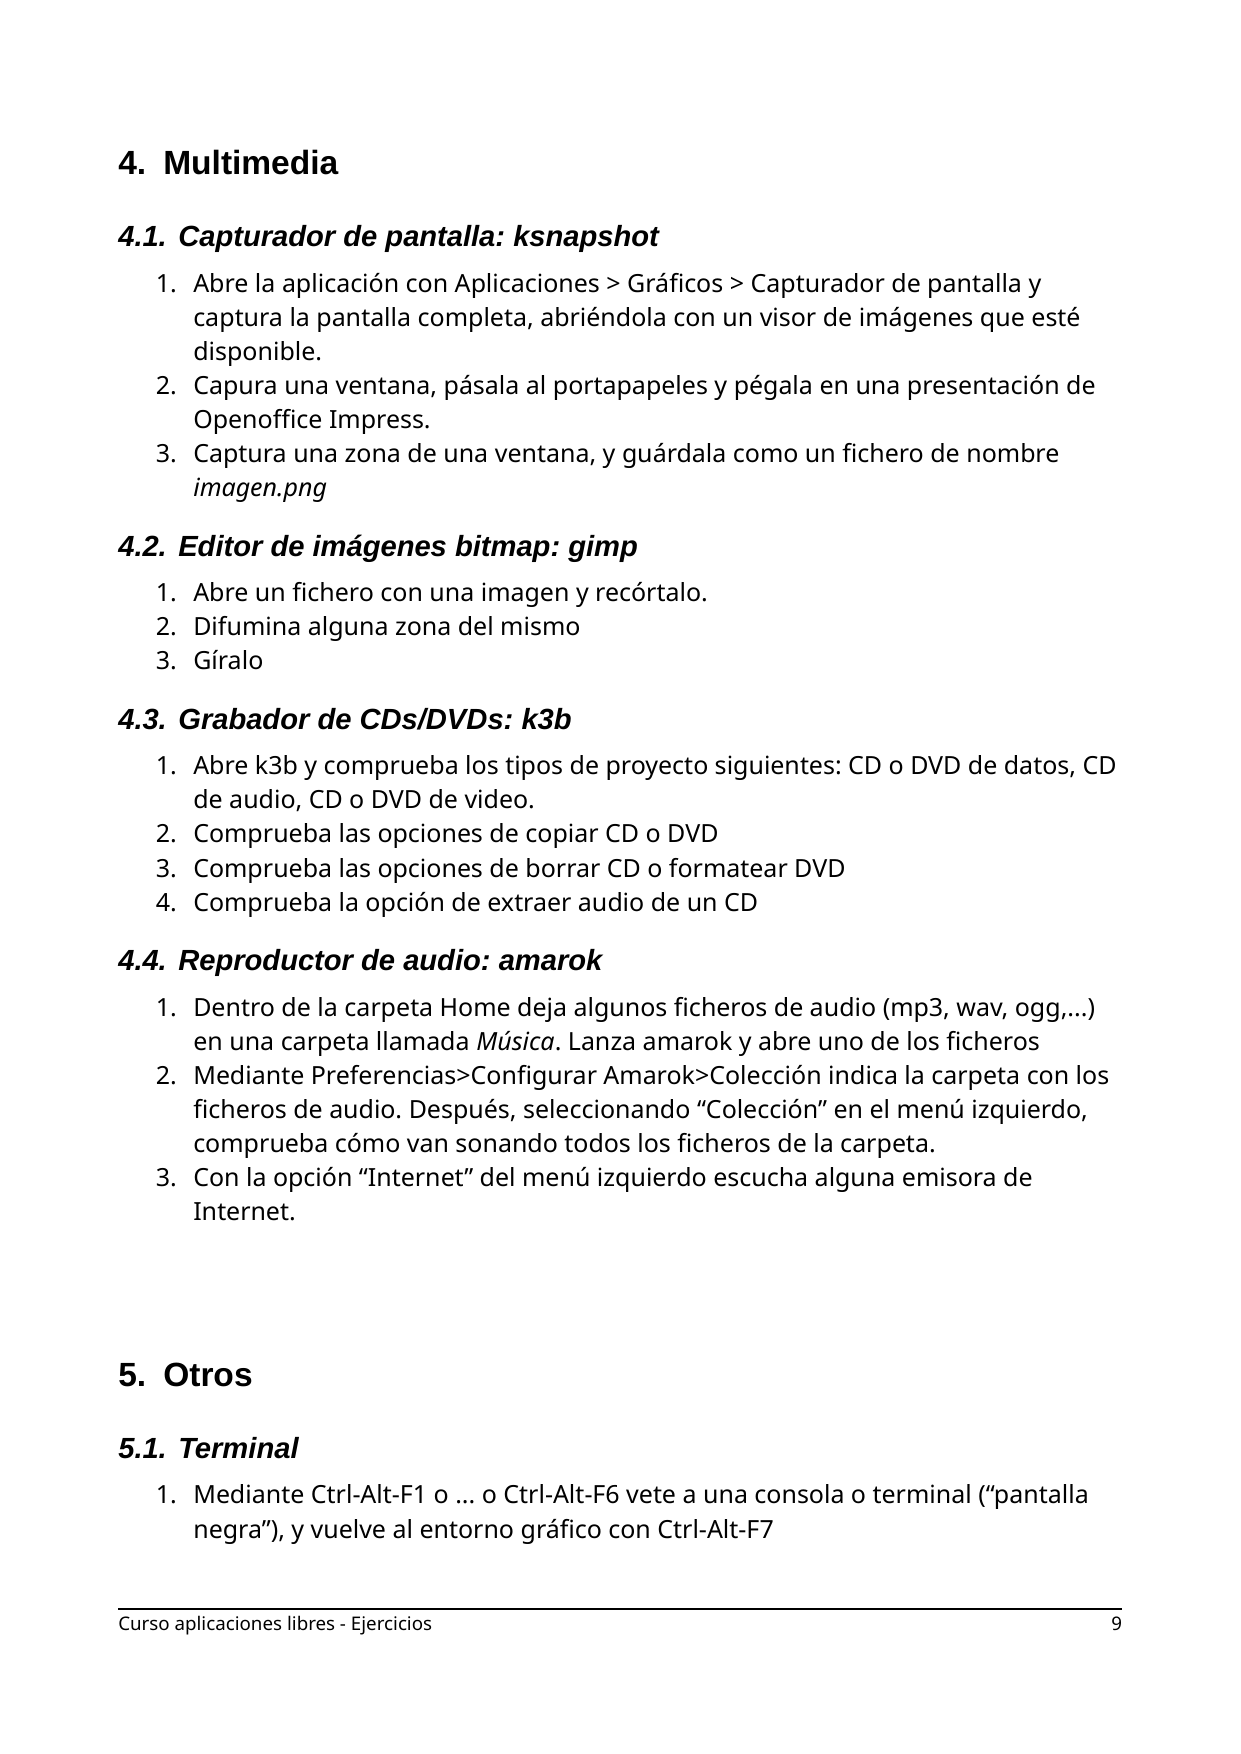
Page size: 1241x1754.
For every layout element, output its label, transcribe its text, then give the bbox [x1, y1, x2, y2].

subtitle Capturador de pantalla: ksnapshot [118, 219, 1122, 253]
list Captura una zona de una ventana, y guárdala como un fichero de nombre imagen.png [156, 436, 1122, 504]
list Gíralo [156, 643, 1122, 677]
list Difumina alguna zona del mismo [156, 609, 1122, 643]
list Con la opción “Internet” del menú izquierdo escucha alguna emisora de Internet. [156, 1160, 1122, 1228]
list Comprueba la opción de extraer audio de un CD [156, 884, 1122, 918]
list Comprueba las opciones de copiar CD o DVD [156, 816, 1122, 850]
subtitle Editor de imágenes bitmap: gimp [118, 529, 1122, 562]
subtitle Reproductor de audio: amarok [118, 943, 1122, 977]
list Abre k3b y comprueba los tipos de proyecto siguientes: CD o DVD de datos, CD de audio, CD o DVD de video. [156, 748, 1122, 816]
list Abre la aplicación con Aplicaciones > Gráficos > Capturador de pantalla y captura la pantalla completa, abriéndola con un visor de imágenes que esté disponible. [156, 265, 1122, 367]
list Comprueba las opciones de borrar CD o formatear DVD [156, 850, 1122, 884]
list Abre un fichero con una imagen y recórtalo. [156, 575, 1122, 609]
subtitle Otros [118, 1355, 1122, 1394]
list Mediante Ctrl-Alt-F1 o ... o Ctrl-Alt-F6 vete a una consola o terminal (“pantalla negra”), y vuelve al entorno gráfico con Ctrl-Alt-F7 [156, 1477, 1122, 1545]
list Mediante Preferencias>Configurar Amarok>Colección indica la carpeta con los ficheros de audio. Después, seleccionando “Colección” en el menú izquierdo, comprueba cómo van sonando todos los ficheros de la carpeta. [156, 1057, 1122, 1160]
list Capura una ventana, pásala al portapapeles y pégala en una presentación de Openoffice Impress. [156, 367, 1122, 436]
list Dentro de la carpeta Home deja algunos ficheros de audio (mp3, wav, ogg,...) en una carpeta llamada Música. Lanza amarok y abre uno de los ficheros [156, 989, 1122, 1057]
subtitle Grabador de CDs/DVDs: k3b [118, 702, 1122, 736]
subtitle Terminal [118, 1431, 1122, 1465]
subtitle Multimedia [118, 143, 1122, 182]
